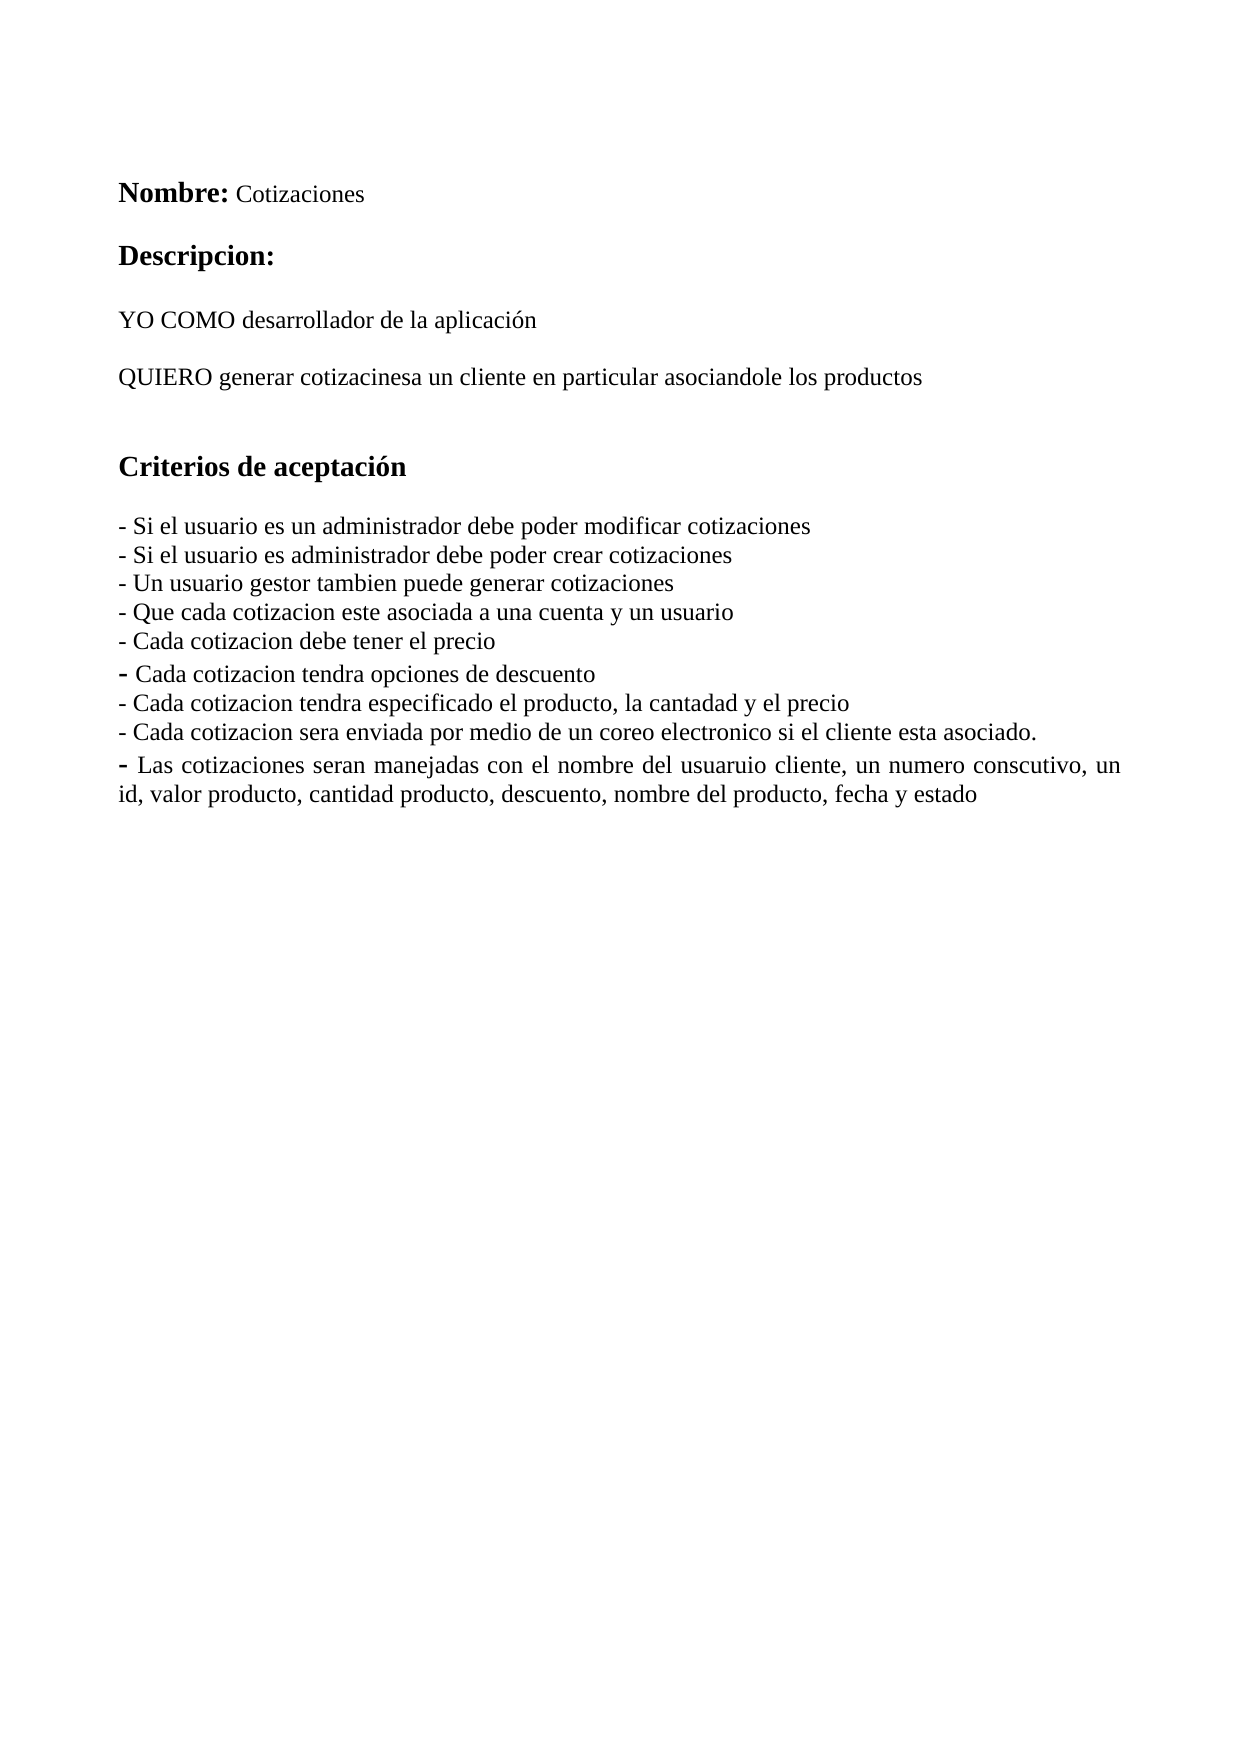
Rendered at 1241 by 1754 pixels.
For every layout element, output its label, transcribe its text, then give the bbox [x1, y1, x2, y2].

text QUIERO generar cotizacinesa un cliente en particular asociandole los productos [118, 362, 1122, 391]
text - Cada cotizacion sera enviada por medio de un coreo electronico si el cliente esta asociado. [118, 717, 1122, 746]
text Nombre: Cotizaciones [118, 176, 1122, 209]
text - Que cada cotizacion este asociada a una cuenta y un usuario [118, 597, 1122, 626]
text - Cada cotizacion debe tener el precio [118, 626, 1122, 655]
text Descripcion: [118, 238, 1122, 271]
text YO COMO desarrollador de la aplicación [118, 305, 1122, 334]
text - Cada cotizacion tendra especificado el producto, la cantadad y el precio [118, 688, 1122, 717]
text - Un usuario gestor tambien puede generar cotizaciones [118, 568, 1122, 597]
text - Cada cotizacion tendra opciones de descuento [118, 655, 1122, 688]
text - Si el usuario es administrador debe poder crear cotizaciones [118, 540, 1122, 568]
text Criterios de aceptación [118, 449, 1122, 482]
text - Las cotizaciones seran manejadas con el nombre del usuaruio cliente, un numero conscutivo, un id, valor producto, cantidad producto, descuento, nombre del producto, fecha y estado [118, 746, 1122, 808]
text - Si el usuario es un administrador debe poder modificar cotizaciones [118, 511, 1122, 540]
